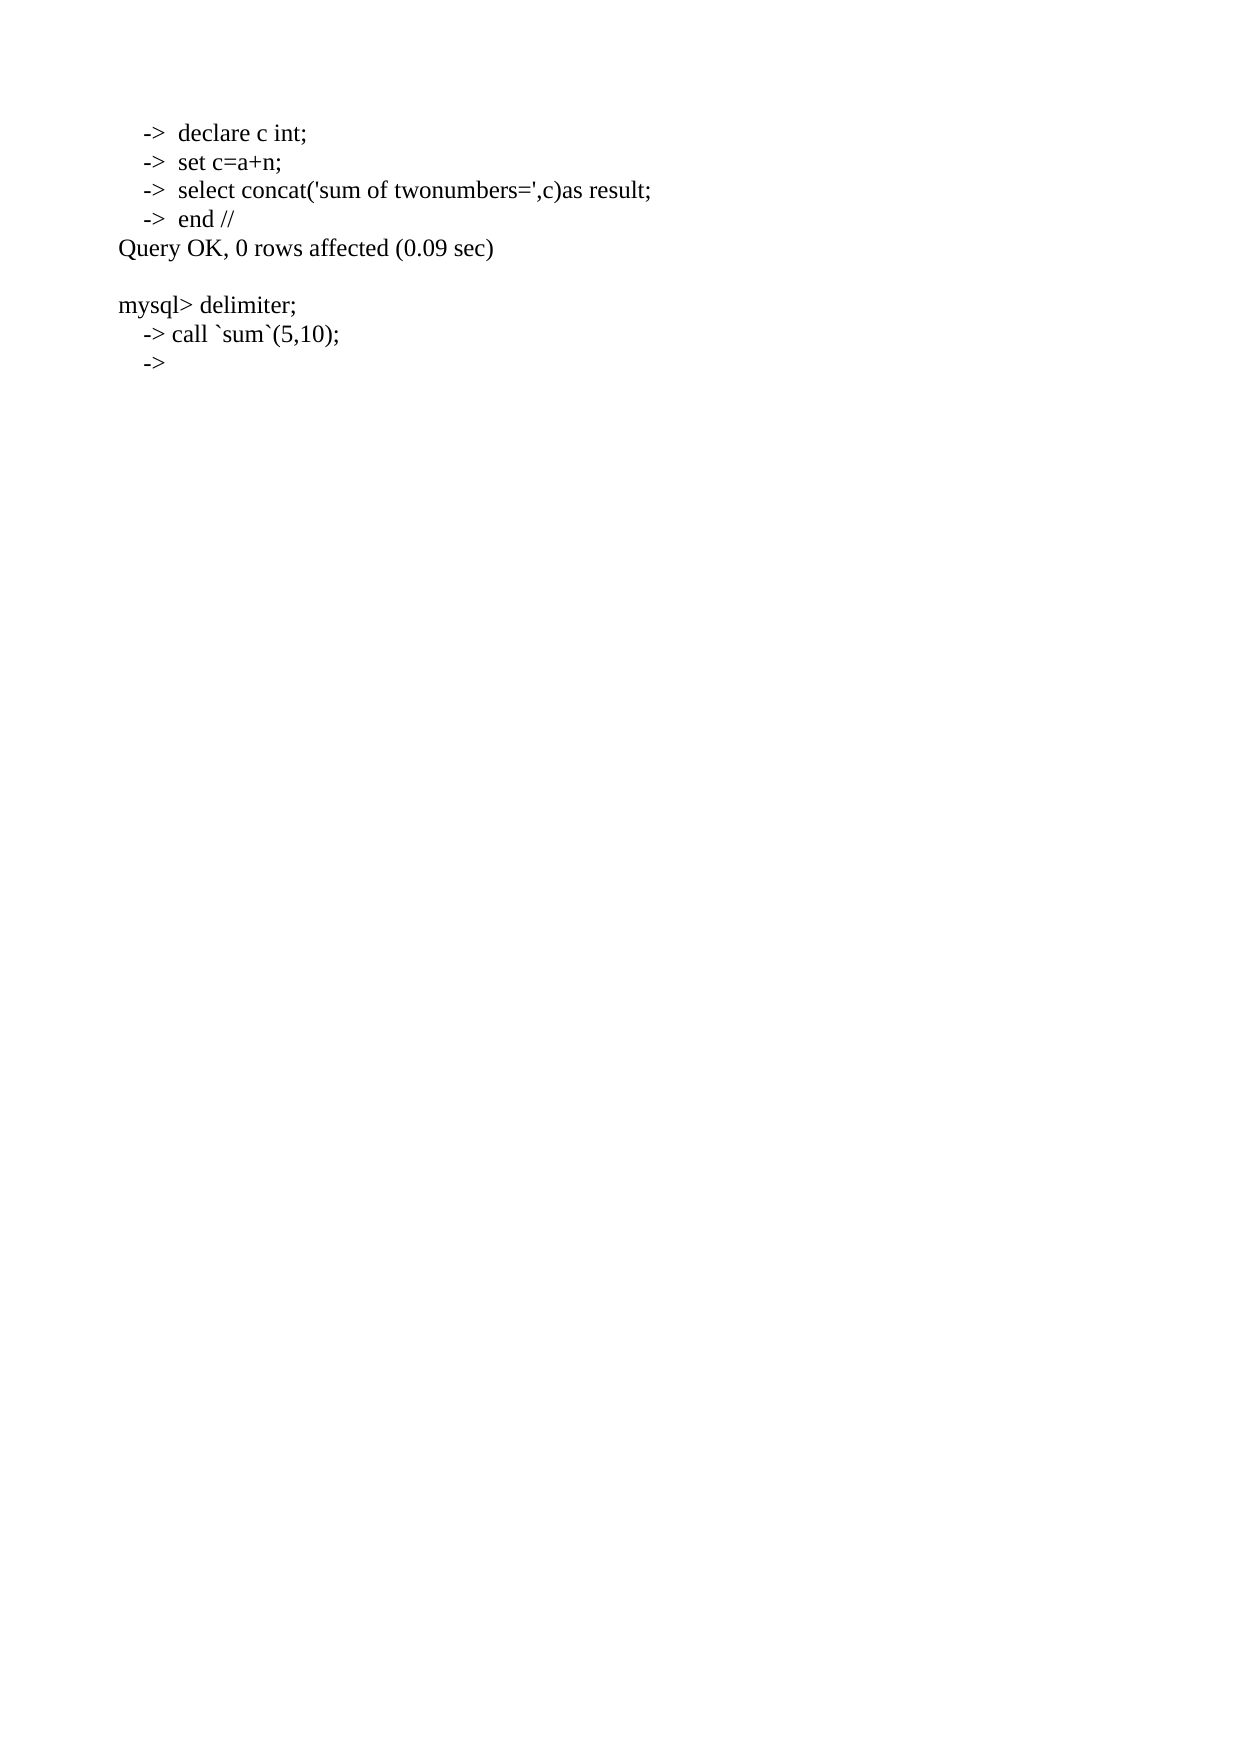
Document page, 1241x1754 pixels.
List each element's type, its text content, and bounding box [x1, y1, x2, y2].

text -> select concat('sum of twonumbers=',c)as result; [118, 176, 1122, 204]
text -> call `sum`(5,10); [118, 319, 1122, 348]
text -> end // [118, 204, 1122, 233]
text -> set c=a+n; [118, 147, 1122, 176]
text mysql> delimiter; [118, 291, 1122, 319]
text Query OK, 0 rows affected (0.09 sec) [118, 233, 1122, 262]
text -> [118, 348, 1122, 377]
text -> declare c int; [118, 118, 1122, 147]
